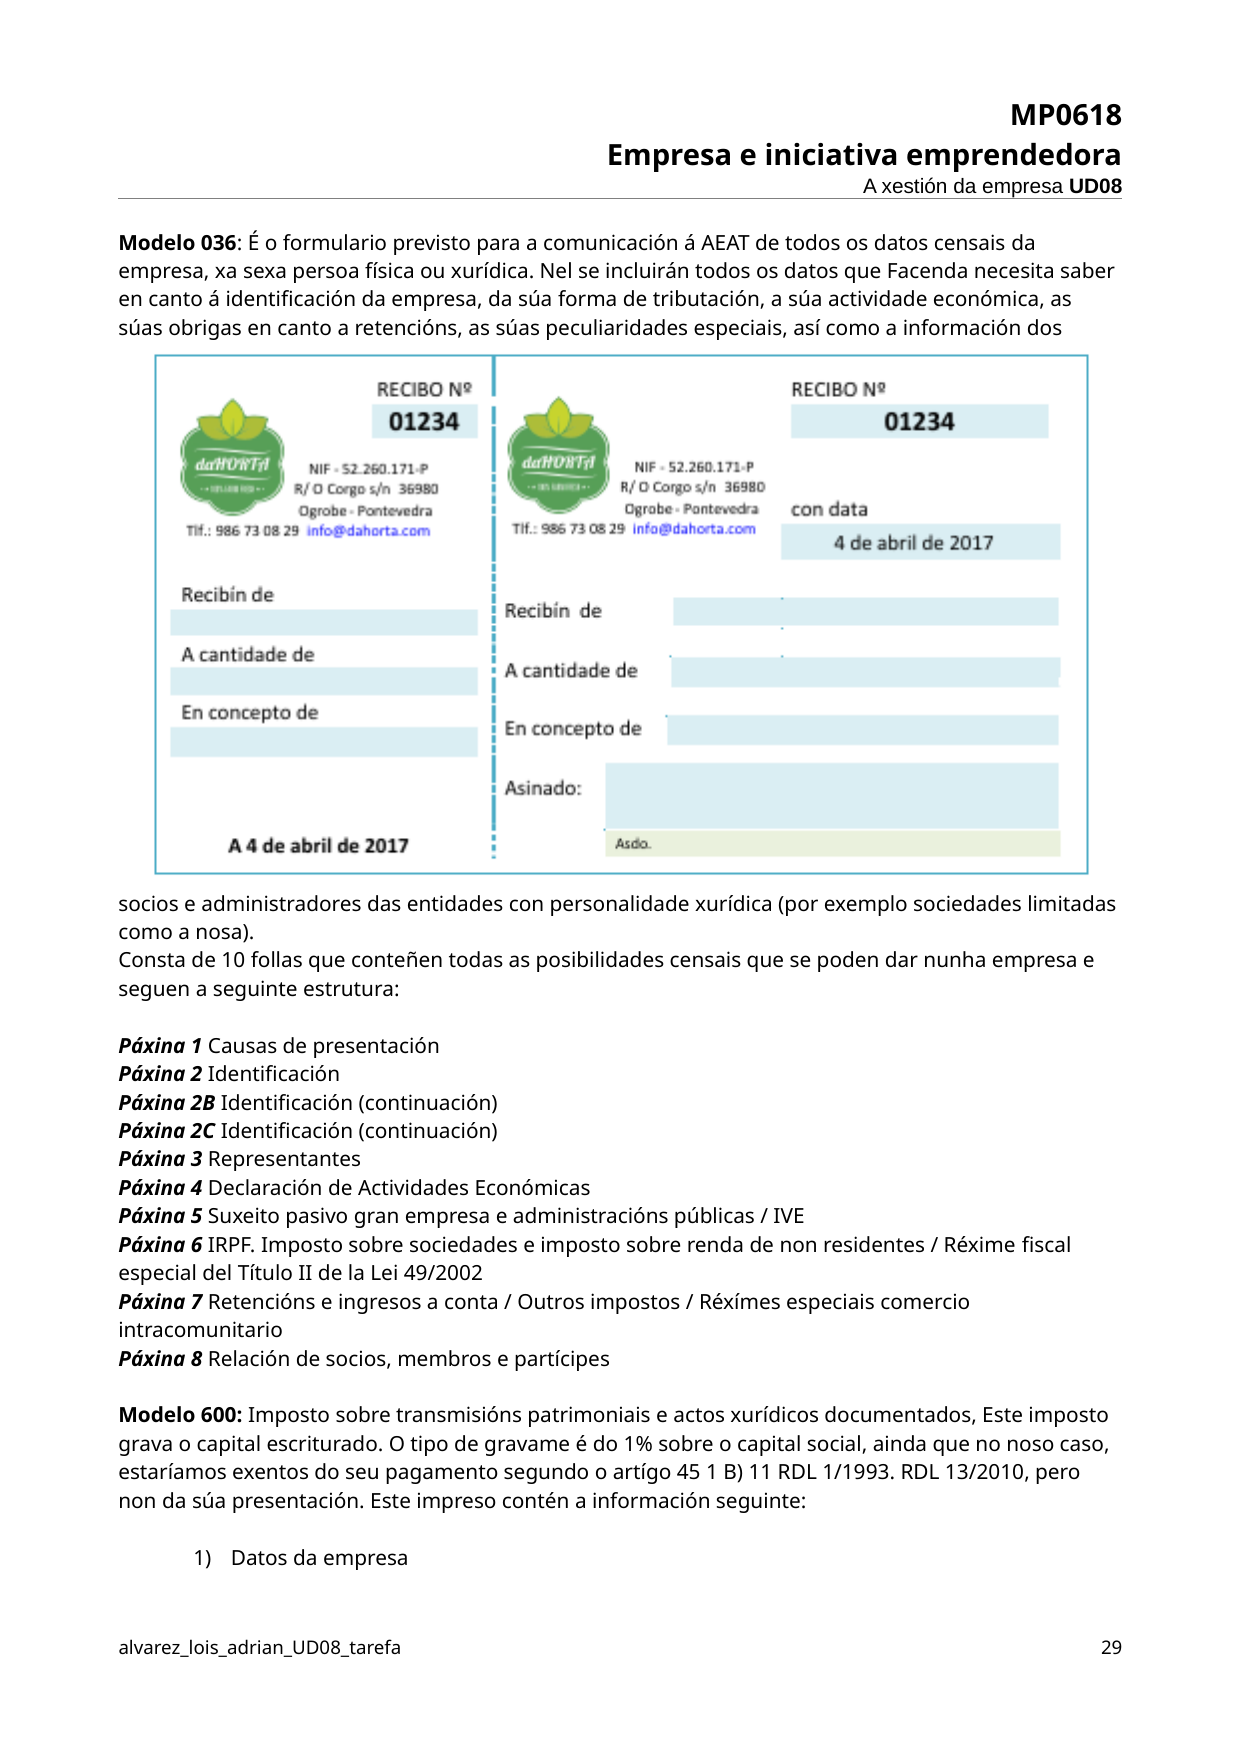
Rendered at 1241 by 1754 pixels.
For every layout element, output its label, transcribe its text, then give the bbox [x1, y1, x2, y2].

text Páxina 2B Identificación (continuación) [118, 1088, 1122, 1116]
text Páxina 3 Representantes [118, 1144, 1122, 1173]
text Páxina 5 Suxeito pasivo gran empresa e administracións públicas / IVE [118, 1201, 1122, 1230]
text Modelo 600: Imposto sobre transmisións patrimoniais e actos xurídicos documentados, Este imposto grava o capital escriturado. O tipo de gravame é do 1% sobre o capital social, ainda que no noso caso, estaríamos exentos do seu pagamento segundo o artígo 45 1 B) 11 RDL 1/1993. RDL 13/2010, pero non da súa presentación. Este impreso contén a información seguinte: [118, 1401, 1122, 1514]
list Datos da empresa [193, 1543, 1122, 1571]
text Páxina 2 Identificación [118, 1059, 1122, 1088]
text Consta de 10 follas que conteñen todas as posibilidades censais que se poden dar nunha empresa e seguen a seguinte estrutura: [118, 946, 1122, 1002]
picture [151, 345, 1097, 889]
text Páxina 2C Identificación (continuación) [118, 1116, 1122, 1144]
text Páxina 6 IRPF. Imposto sobre sociedades e imposto sobre renda de non residentes / Réxime fiscal especial del Título II de la Lei 49/2002 [118, 1230, 1122, 1287]
text Modelo 036: É o formulario previsto para a comunicación á AEAT de todos os datos censais da empresa, xa sexa persoa física ou xurídica. Nel se incluirán todos os datos que Facenda necesita saber en canto á identificación da empresa, da súa forma de tributación, a súa actividade económica, as súas obrigas en canto a retencións, as súas peculiaridades especiais, así como a información dos socios e administradores das entidades con personalidade xurídica (por exemplo sociedades limitadas como a nosa). [118, 228, 1122, 946]
text Páxina 1 Causas de presentación [118, 1031, 1122, 1059]
text Páxina 7 Retencións e ingresos a conta / Outros impostos / Réxímes especiais comercio intracomunitario [118, 1287, 1122, 1344]
text Páxina 4 Declaración de Actividades Económicas [118, 1173, 1122, 1201]
text Páxina 8 Relación de socios, membros e partícipes [118, 1344, 1122, 1372]
